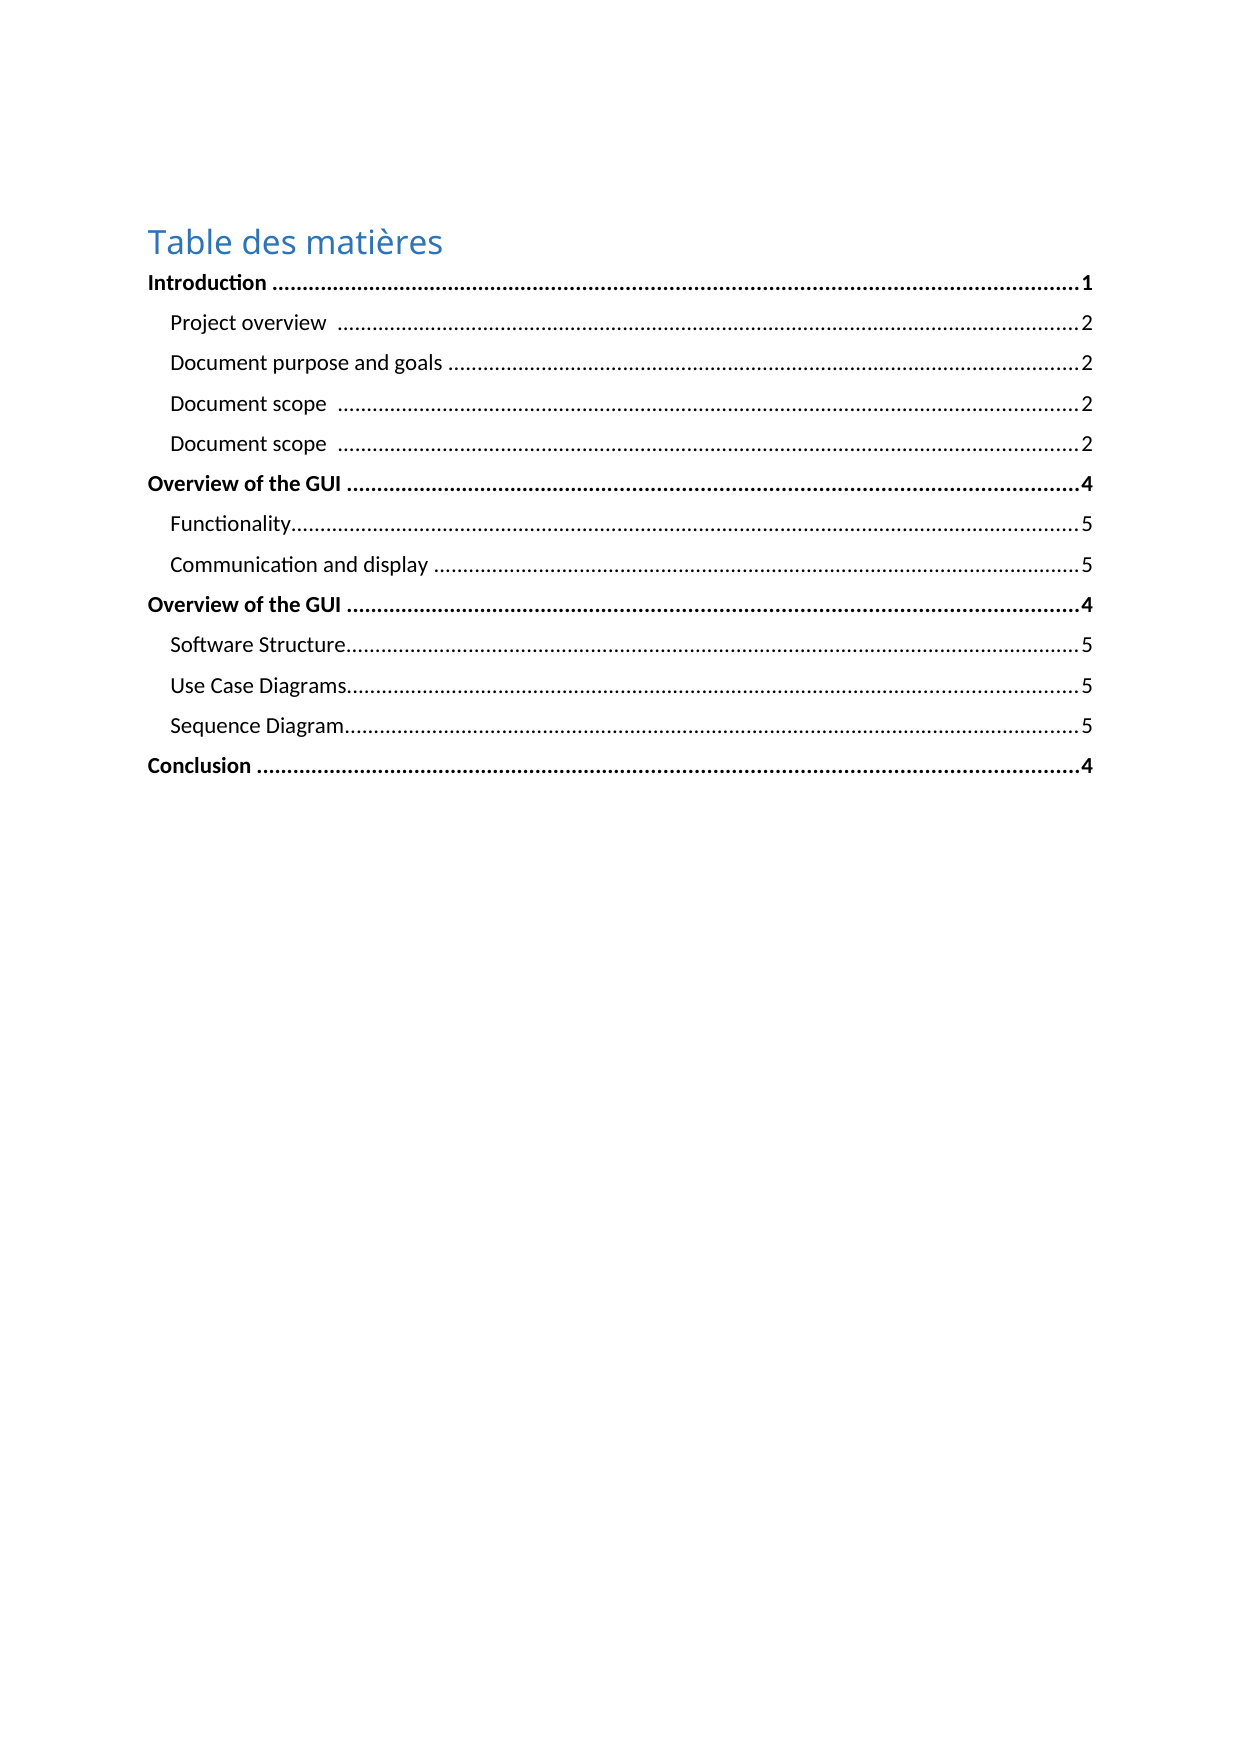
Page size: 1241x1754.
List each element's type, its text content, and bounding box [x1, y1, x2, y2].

text Conclusion 4 [148, 751, 1093, 779]
text Functionality 5 [170, 509, 1093, 538]
text Table des matières [148, 219, 1093, 264]
text Document purpose and goals 2 [170, 348, 1093, 376]
text Overview of the GUI 4 [148, 469, 1093, 497]
text Project overview 2 [170, 308, 1093, 336]
text Document scope 2 [170, 389, 1093, 417]
text Introduction 1 [148, 268, 1093, 296]
text Communication and display 5 [170, 550, 1093, 578]
text Sequence Diagram 5 [170, 711, 1093, 739]
text Overview of the GUI 4 [148, 590, 1093, 618]
text Document scope 2 [170, 429, 1093, 457]
text Use Case Diagrams 5 [170, 671, 1093, 699]
text Software Structure 5 [170, 631, 1093, 658]
